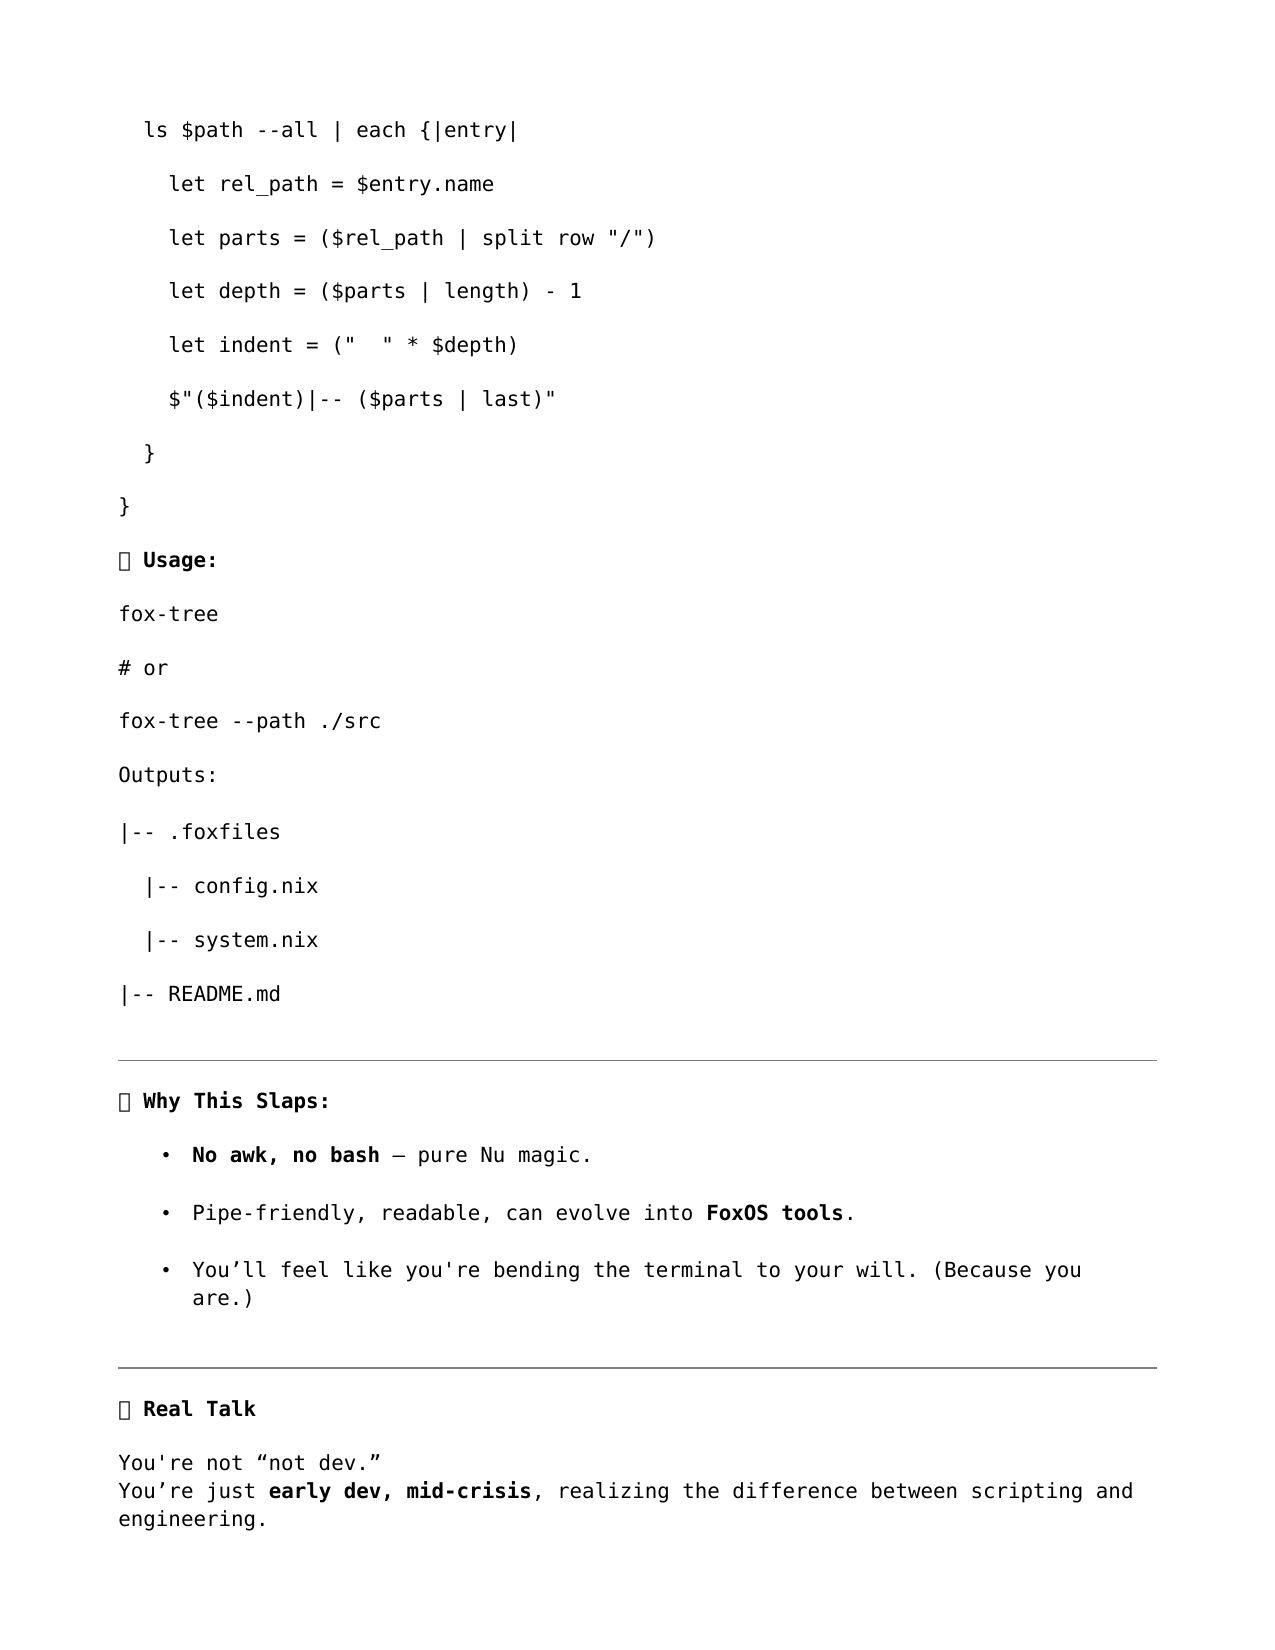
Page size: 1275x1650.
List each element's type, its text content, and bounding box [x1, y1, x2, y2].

text let parts = ($rel_path | split row "/") [118, 226, 1157, 250]
text fox-tree [118, 602, 1157, 626]
text let indent = (" " * $depth) [118, 333, 1157, 357]
text let rel_path = $entry.name [118, 172, 1157, 196]
text |-- config.nix [118, 874, 1157, 898]
subtitle 🔮 Why This Slaps: [118, 1089, 1157, 1114]
text You're not “not dev.” You’re just early dev, mid-crisis, realizing the difference between scripting and engineering. [118, 1451, 1157, 1531]
list You’ll feel like you're bending the terminal to your will. (Because you are.) [162, 1258, 1157, 1310]
text # or [118, 656, 1157, 680]
text $"($indent)|-- ($parts | last)" [118, 387, 1157, 411]
text } [118, 441, 1157, 465]
text ls $path --all | each {|entry| [118, 118, 1157, 142]
list Pipe-friendly, readable, can evolve into FoxOS tools. [162, 1201, 1157, 1225]
subtitle 💡 Real Talk [118, 1397, 1157, 1421]
text let depth = ($parts | length) - 1 [118, 279, 1157, 304]
text Outputs: [118, 763, 1157, 787]
list No awk, no bash — pure Nu magic. [162, 1143, 1157, 1168]
text fox-tree --path ./src [118, 709, 1157, 734]
text |-- .foxfiles [118, 820, 1157, 845]
text |-- README.md [118, 982, 1157, 1006]
subtitle 🌀 Usage: [118, 548, 1157, 572]
text } [118, 494, 1157, 519]
text |-- system.nix [118, 928, 1157, 952]
